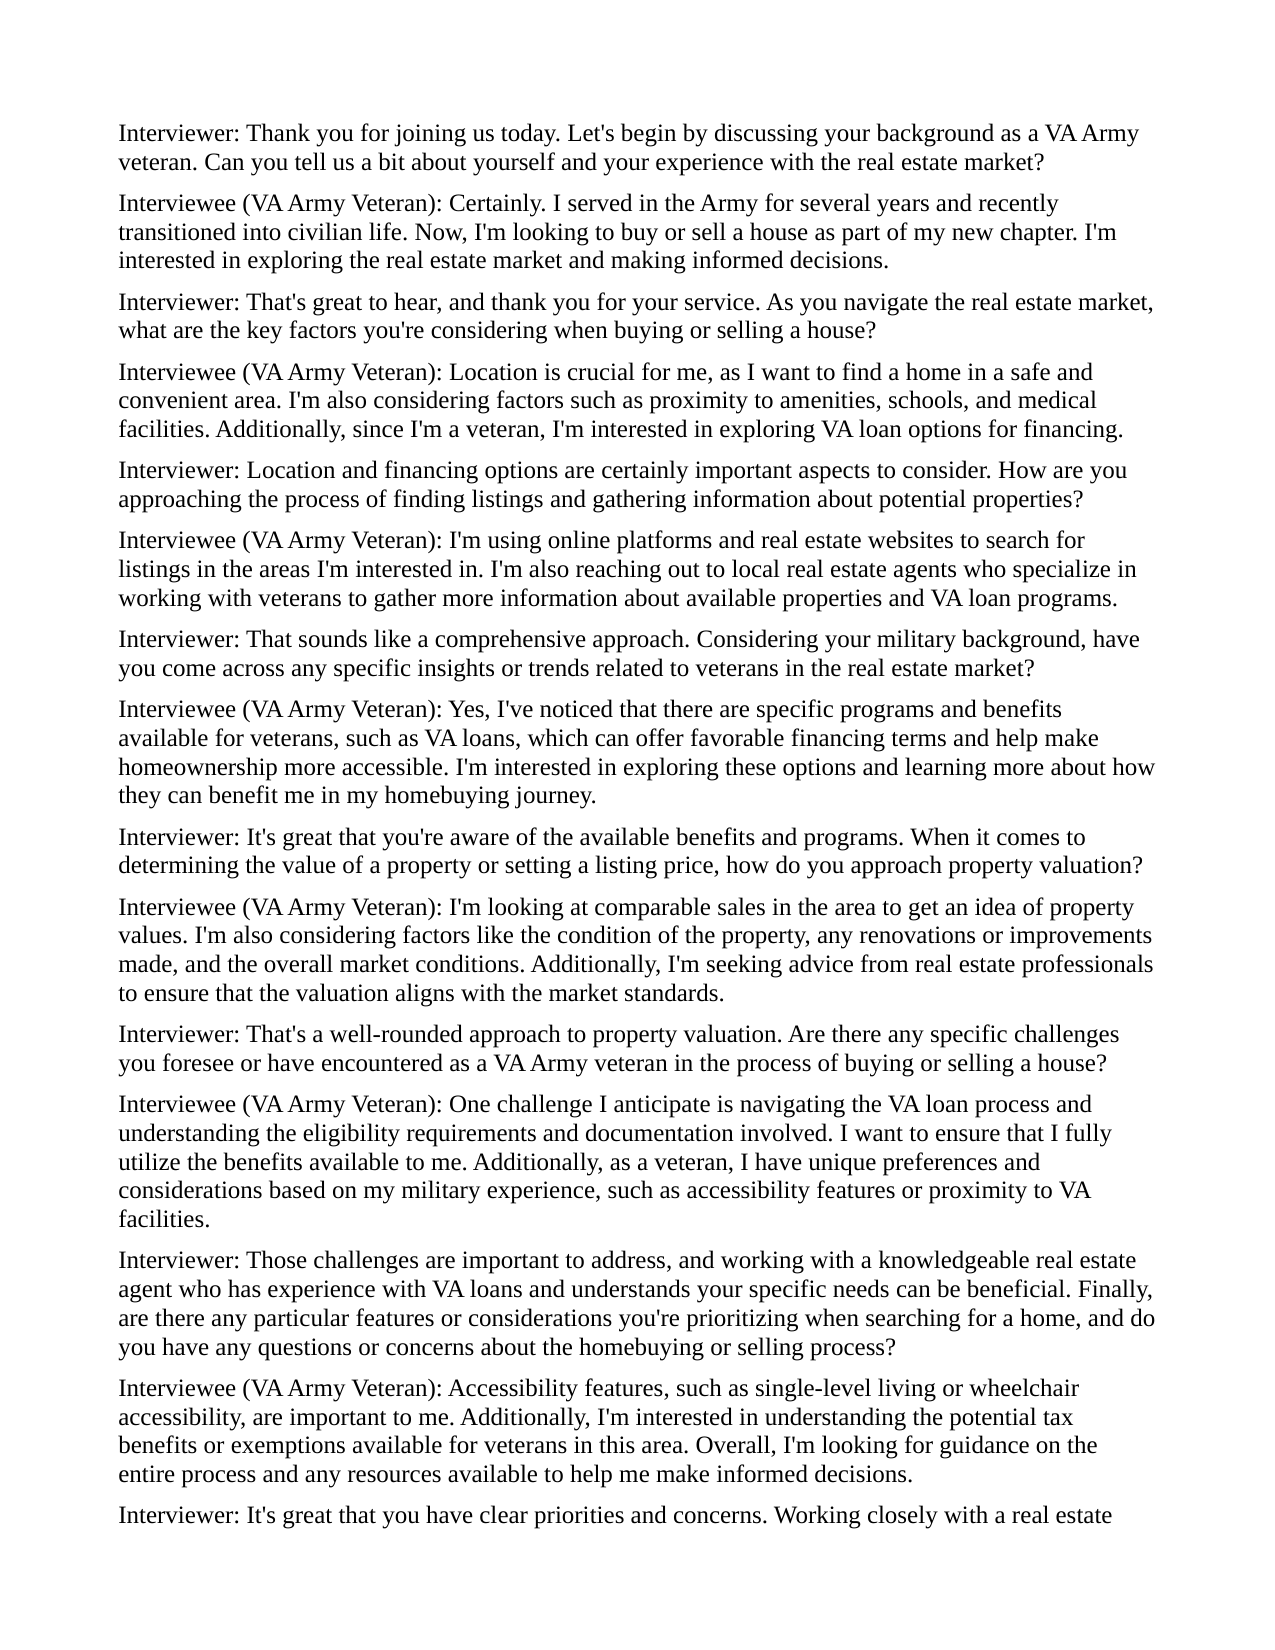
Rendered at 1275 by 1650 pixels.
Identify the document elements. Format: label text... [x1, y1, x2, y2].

text Interviewer: That sounds like a comprehensive approach. Considering your military background, have you come across any specific insights or trends related to veterans in the real estate market? [118, 624, 1157, 682]
text Interviewer: That's great to hear, and thank you for your service. As you navigate the real estate market, what are the key factors you're considering when buying or selling a house? [118, 287, 1157, 344]
text Interviewee (VA Army Veteran): Certainly. I served in the Army for several years and recently transitioned into civilian life. Now, I'm looking to buy or sell a house as part of my new chapter. I'm interested in exploring the real estate market and making informed decisions. [118, 188, 1157, 274]
text Interviewee (VA Army Veteran): I'm looking at comparable sales in the area to get an idea of property values. I'm also considering factors like the condition of the property, any renovations or improvements made, and the overall market conditions. Additionally, I'm seeking advice from real estate professionals to ensure that the valuation aligns with the market standards. [118, 892, 1157, 1007]
text Interviewer: That's a well-rounded approach to property valuation. Are there any specific challenges you foresee or have encountered as a VA Army veteran in the process of buying or selling a house? [118, 1019, 1157, 1077]
text Interviewee (VA Army Veteran): Yes, I've noticed that there are specific programs and benefits available for veterans, such as VA loans, which can offer favorable financing terms and help make homeownership more accessible. I'm interested in exploring these options and learning more about how they can benefit me in my homebuying journey. [118, 694, 1157, 809]
text Interviewer: Thank you for joining us today. Let's begin by discussing your background as a VA Army veteran. Can you tell us a bit about yourself and your experience with the real estate market? [118, 118, 1157, 176]
text Interviewee (VA Army Veteran): Location is crucial for me, as I want to find a home in a safe and convenient area. I'm also considering factors such as proximity to amenities, schools, and medical facilities. Additionally, since I'm a veteran, I'm interested in exploring VA loan options for financing. [118, 357, 1157, 443]
text Interviewee (VA Army Veteran): One challenge I anticipate is navigating the VA loan process and understanding the eligibility requirements and documentation involved. I want to ensure that I fully utilize the benefits available to me. Additionally, as a veteran, I have unique preferences and considerations based on my military experience, such as accessibility features or proximity to VA facilities. [118, 1089, 1157, 1233]
text Interviewee (VA Army Veteran): Accessibility features, such as single-level living or wheelchair accessibility, are important to me. Additionally, I'm interested in understanding the potential tax benefits or exemptions available for veterans in this area. Overall, I'm looking for guidance on the entire process and any resources available to help me make informed decisions. [118, 1373, 1157, 1488]
text Interviewer: Location and financing options are certainly important aspects to consider. How are you approaching the process of finding listings and gathering information about potential properties? [118, 456, 1157, 513]
text Interviewee (VA Army Veteran): I'm using online platforms and real estate websites to search for listings in the areas I'm interested in. I'm also reaching out to local real estate agents who specialize in working with veterans to gather more information about available properties and VA loan programs. [118, 526, 1157, 612]
text Interviewer: It's great that you're aware of the available benefits and programs. When it comes to determining the value of a property or setting a listing price, how do you approach property valuation? [118, 822, 1157, 879]
text Interviewer: Those challenges are important to address, and working with a knowledgeable real estate agent who has experience with VA loans and understands your specific needs can be beneficial. Finally, are there any particular features or considerations you're prioritizing when searching for a home, and do you have any questions or concerns about the homebuying or selling process? [118, 1246, 1157, 1361]
text Interviewer: It's great that you have clear priorities and concerns. Working closely with a real estate [118, 1501, 1157, 1529]
